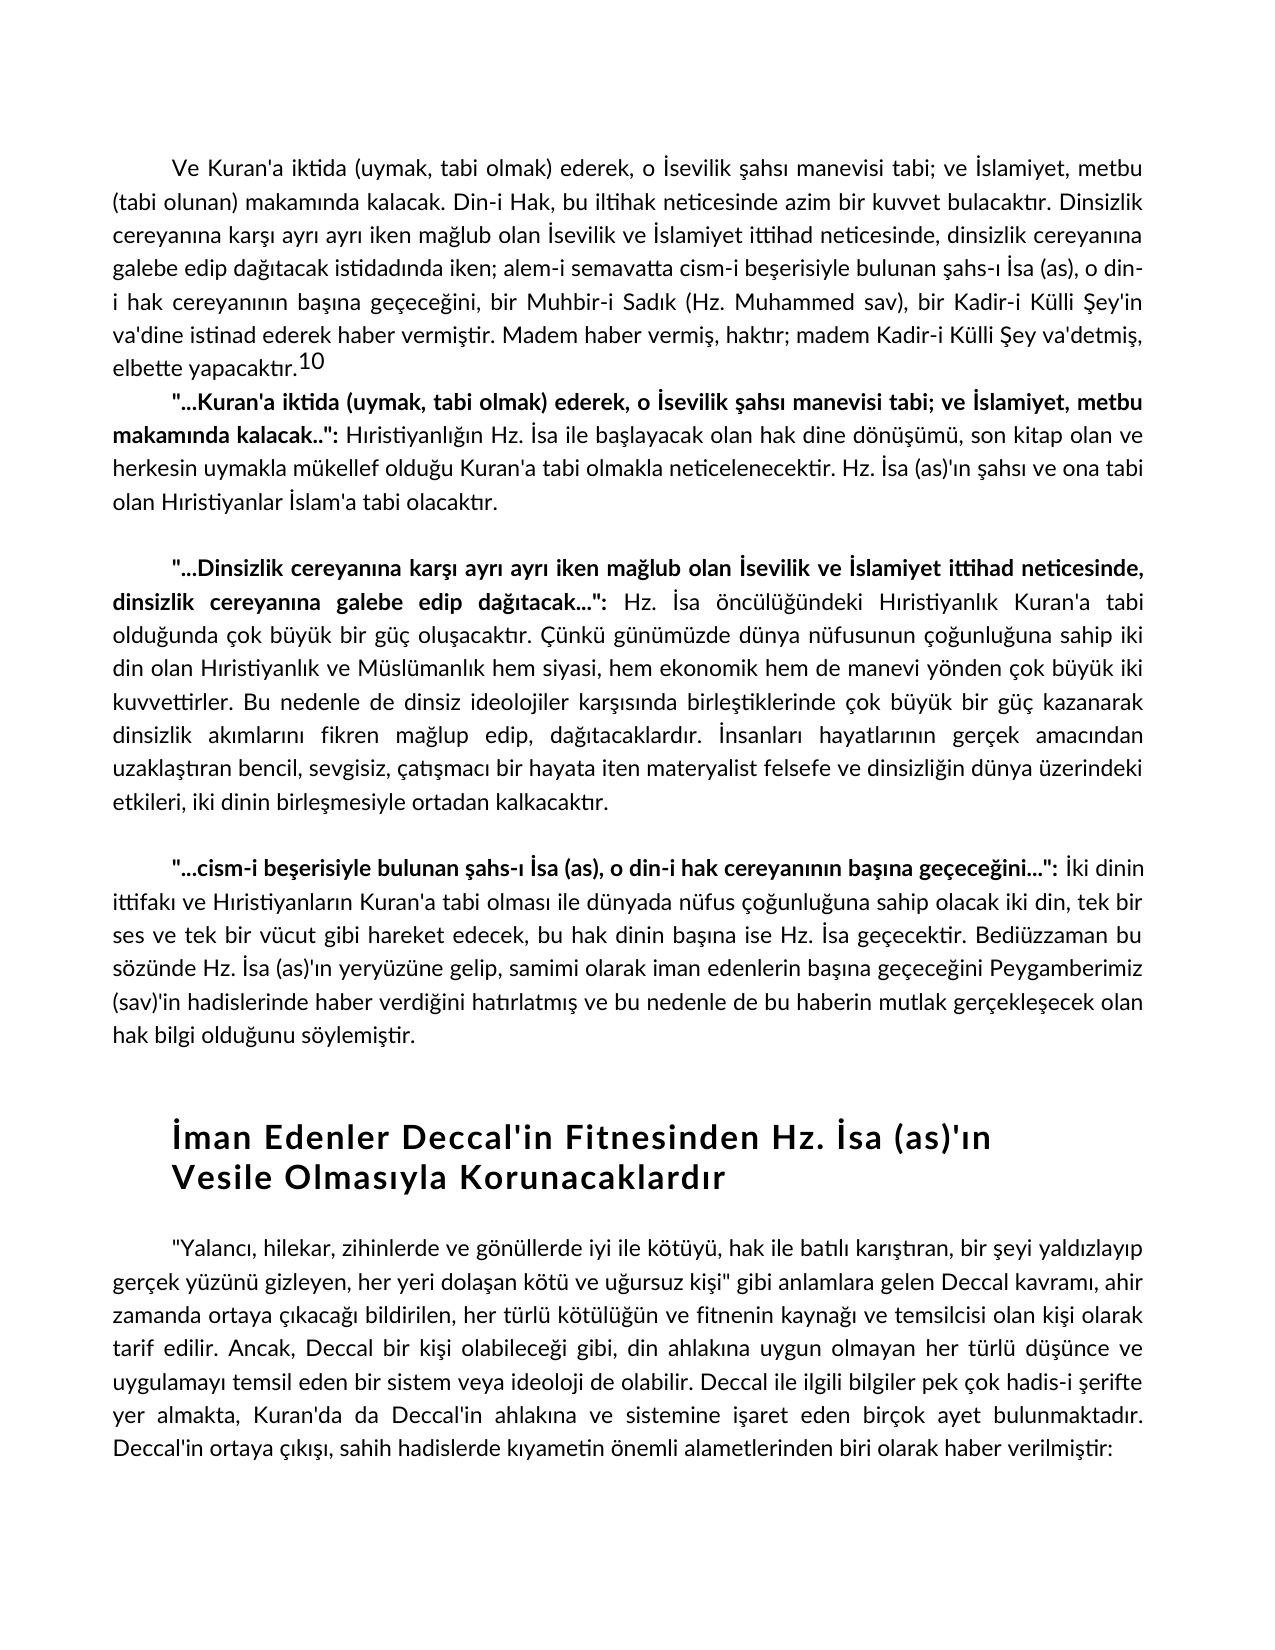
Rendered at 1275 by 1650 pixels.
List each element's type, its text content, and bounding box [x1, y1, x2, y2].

text "...Dinsizlik cereyanına karşı ayrı ayrı iken mağlub olan İsevilik ve İslamiyet ittihad neticesinde, dinsizlik cereyanına galebe edip dağıtacak...": Hz. İsa öncülüğündeki Hıristiyanlık Kuran'a tabi olduğunda çok büyük bir güç oluşacaktır. Çünkü günümüzde dünya nüfusunun çoğunluğuna sahip iki din olan Hıristiyanlık ve Müslümanlık hem siyasi, hem ekonomik hem de manevi yönden çok büyük iki kuvvettirler. Bu nedenle de dinsiz ideolojiler karşısında birleştiklerinde çok büyük bir güç kazanarak dinsizlik akımlarını fikren mağlup edip, dağıtacaklardır. İnsanları hayatlarının gerçek amacından uzaklaştıran bencil, sevgisiz, çatışmacı bir hayata iten materyalist felsefe ve dinsizliğin dünya üzerindeki etkileri, iki dinin birleşmesiyle ortadan kalkacaktır. [112, 550, 1145, 817]
text Ve Kuran'a iktida (uymak, tabi olmak) ederek, o İsevilik şahsı manevisi tabi; ve İslamiyet, metbu (tabi olunan) makamında kalacak. Din-i Hak, bu iltihak neticesinde azim bir kuvvet bulacaktır. Dinsizlik cereyanına karşı ayrı ayrı iken mağlub olan İsevilik ve İslamiyet ittihad neticesinde, dinsizlik cereyanına galebe edip dağıtacak istidadında iken; alem-i semavatta cism-i beşerisiyle bulunan şahs-ı İsa (as), o din-i hak cereyanının başına geçeceğini, bir Muhbir-i Sadık (Hz. Muhammed sav), bir Kadir-i Külli Şey'in va'dine istinad ederek haber vermiştir. Madem haber vermiş, haktır; madem Kadir-i Külli Şey va'detmiş, elbette yapacaktır.10 [112, 150, 1145, 383]
text "...Kuran'a iktida (uymak, tabi olmak) ederek, o İsevilik şahsı manevisi tabi; ve İslamiyet, metbu makamında kalacak..": Hıristiyanlığın Hz. İsa ile başlayacak olan hak dine dönüşümü, son kitap olan ve herkesin uymakla mükellef olduğu Kuran'a tabi olmakla neticelenecektir. Hz. İsa (as)'ın şahsı ve ona tabi olan Hıristiyanlar İslam'a tabi olacaktır. [112, 383, 1145, 517]
text "...cism-i beşerisiyle bulunan şahs-ı İsa (as), o din-i hak cereyanının başına geçeceğini...": İki dinin ittifakı ve Hıristiyanların Kuran'a tabi olması ile dünyada nüfus çoğunluğuna sahip olacak iki din, tek bir ses ve tek bir vücut gibi hareket edecek, bu hak dinin başına ise Hz. İsa geçecektir. Bediüzzaman bu sözünde Hz. İsa (as)'ın yeryüzüne gelip, samimi olarak iman edenlerin başına geçeceğini Peygamberimiz (sav)'in hadislerinde haber verdiğini hatırlatmış ve bu nedenle de bu haberin mutlak gerçekleşecek olan hak bilgi olduğunu söylemiştir. [112, 850, 1145, 1050]
text Vesile Olmasıyla Korunacaklardır [112, 1157, 1145, 1197]
text "Yalancı, hilekar, zihinlerde ve gönüllerde iyi ile kötüyü, hak ile batılı karıştıran, bir şeyi yaldızlayıp gerçek yüzünü gizleyen, her yeri dolaşan kötü ve uğursuz kişi" gibi anlamlara gelen Deccal kavramı, ahir zamanda ortaya çıkacağı bildirilen, her türlü kötülüğün ve fitnenin kaynağı ve temsilcisi olan kişi olarak tarif edilir. Ancak, Deccal bir kişi olabileceği gibi, din ahlakına uygun olmayan her türlü düşünce ve uygulamayı temsil eden bir sistem veya ideoloji de olabilir. Deccal ile ilgili bilgiler pek çok hadis-i şerifte yer almakta, Kuran'da da Deccal'in ahlakına ve sistemine işaret eden birçok ayet bulunmaktadır. Deccal'in ortaya çıkışı, sahih hadislerde kıyametin önemli alametlerinden biri olarak haber verilmiştir: [112, 1230, 1145, 1463]
text İman Edenler Deccal'in Fitnesinden Hz. İsa (as)'ın [112, 1117, 1145, 1157]
